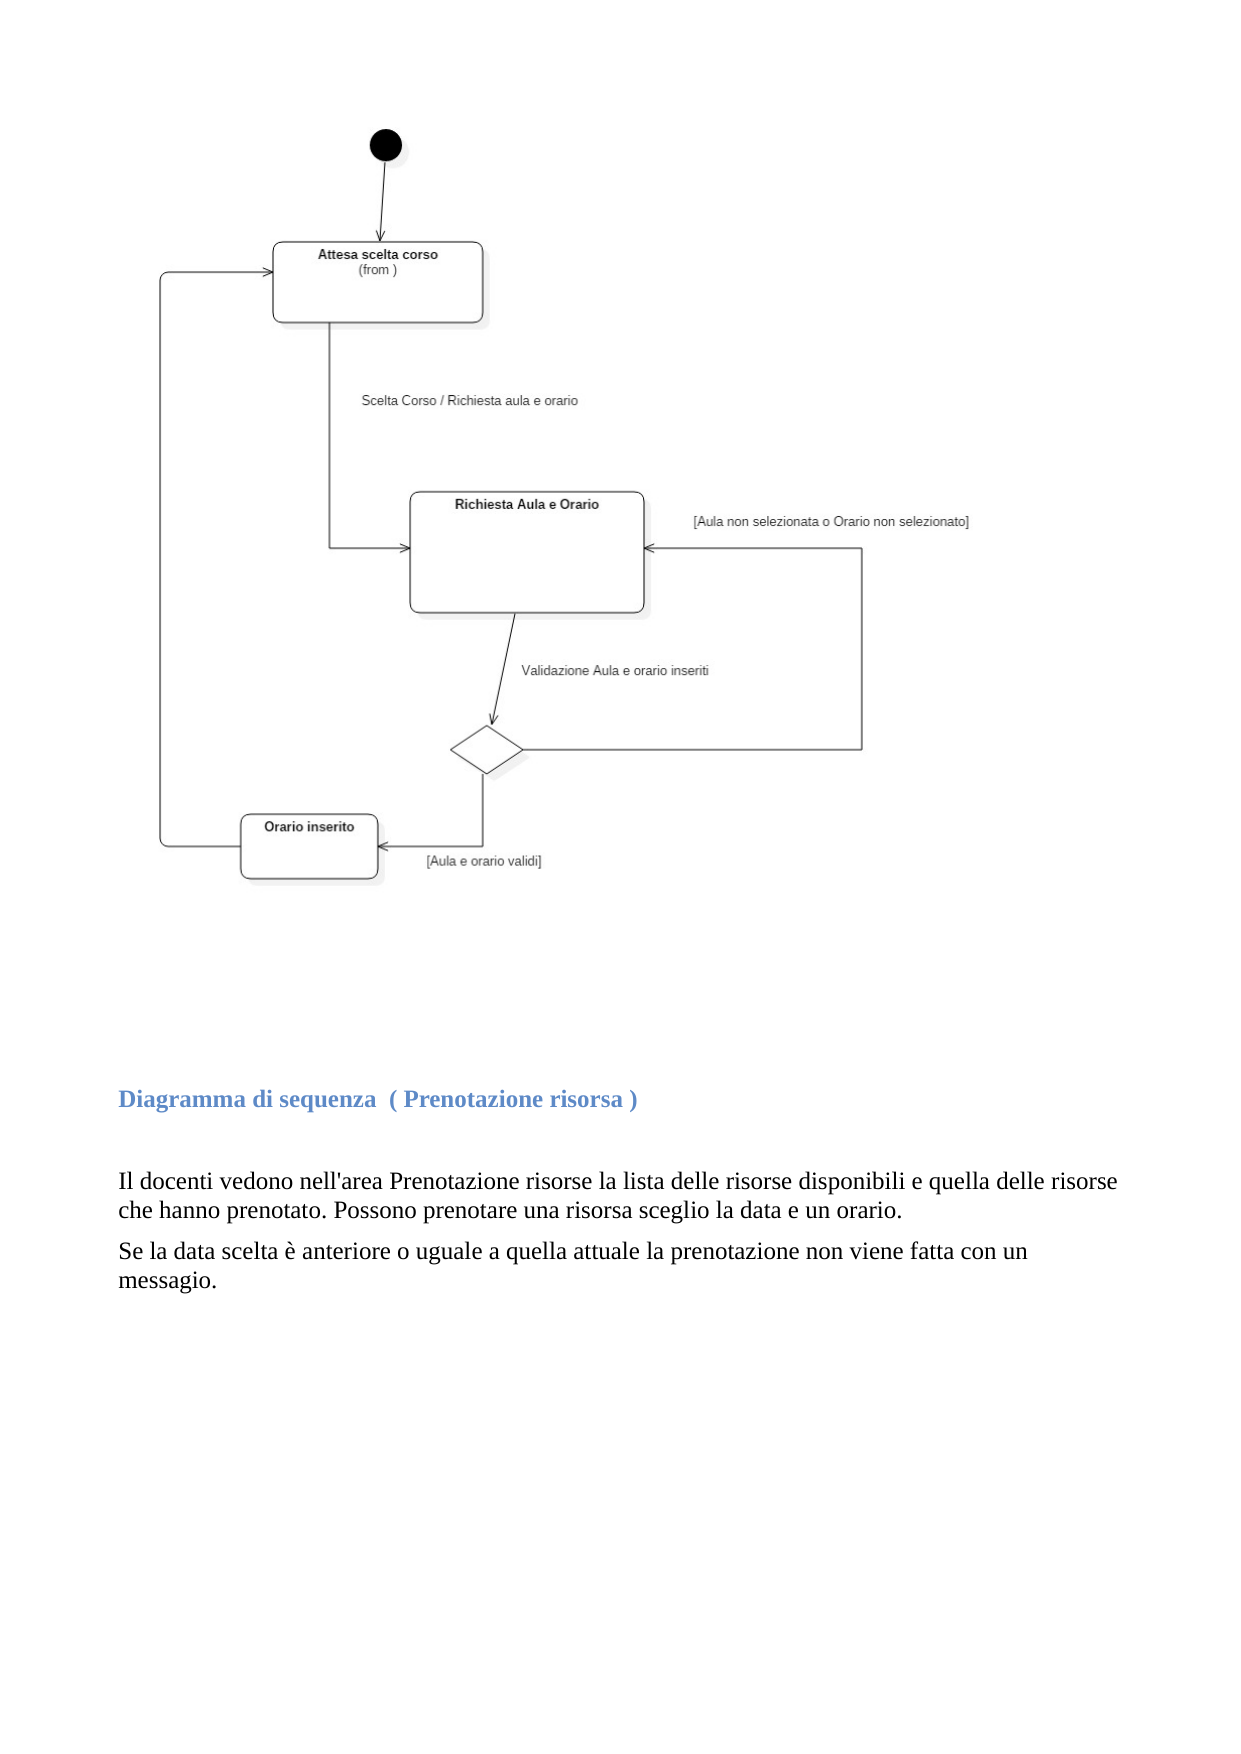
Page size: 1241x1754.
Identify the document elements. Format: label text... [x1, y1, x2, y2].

picture [150, 119, 1008, 919]
text Se la data scelta è anteriore o uguale a quella attuale la prenotazione non viene fatta con un messagio. [118, 1236, 1122, 1294]
text Diagramma di sequenza ( Prenotazione risorsa ) [118, 1084, 1122, 1112]
text Il docenti vedono nell'area Prenotazione risorse la lista delle risorse disponibili e quella delle risorse che hanno prenotato. Possono prenotare una risorsa sceglio la data e un orario. [118, 1166, 1122, 1224]
